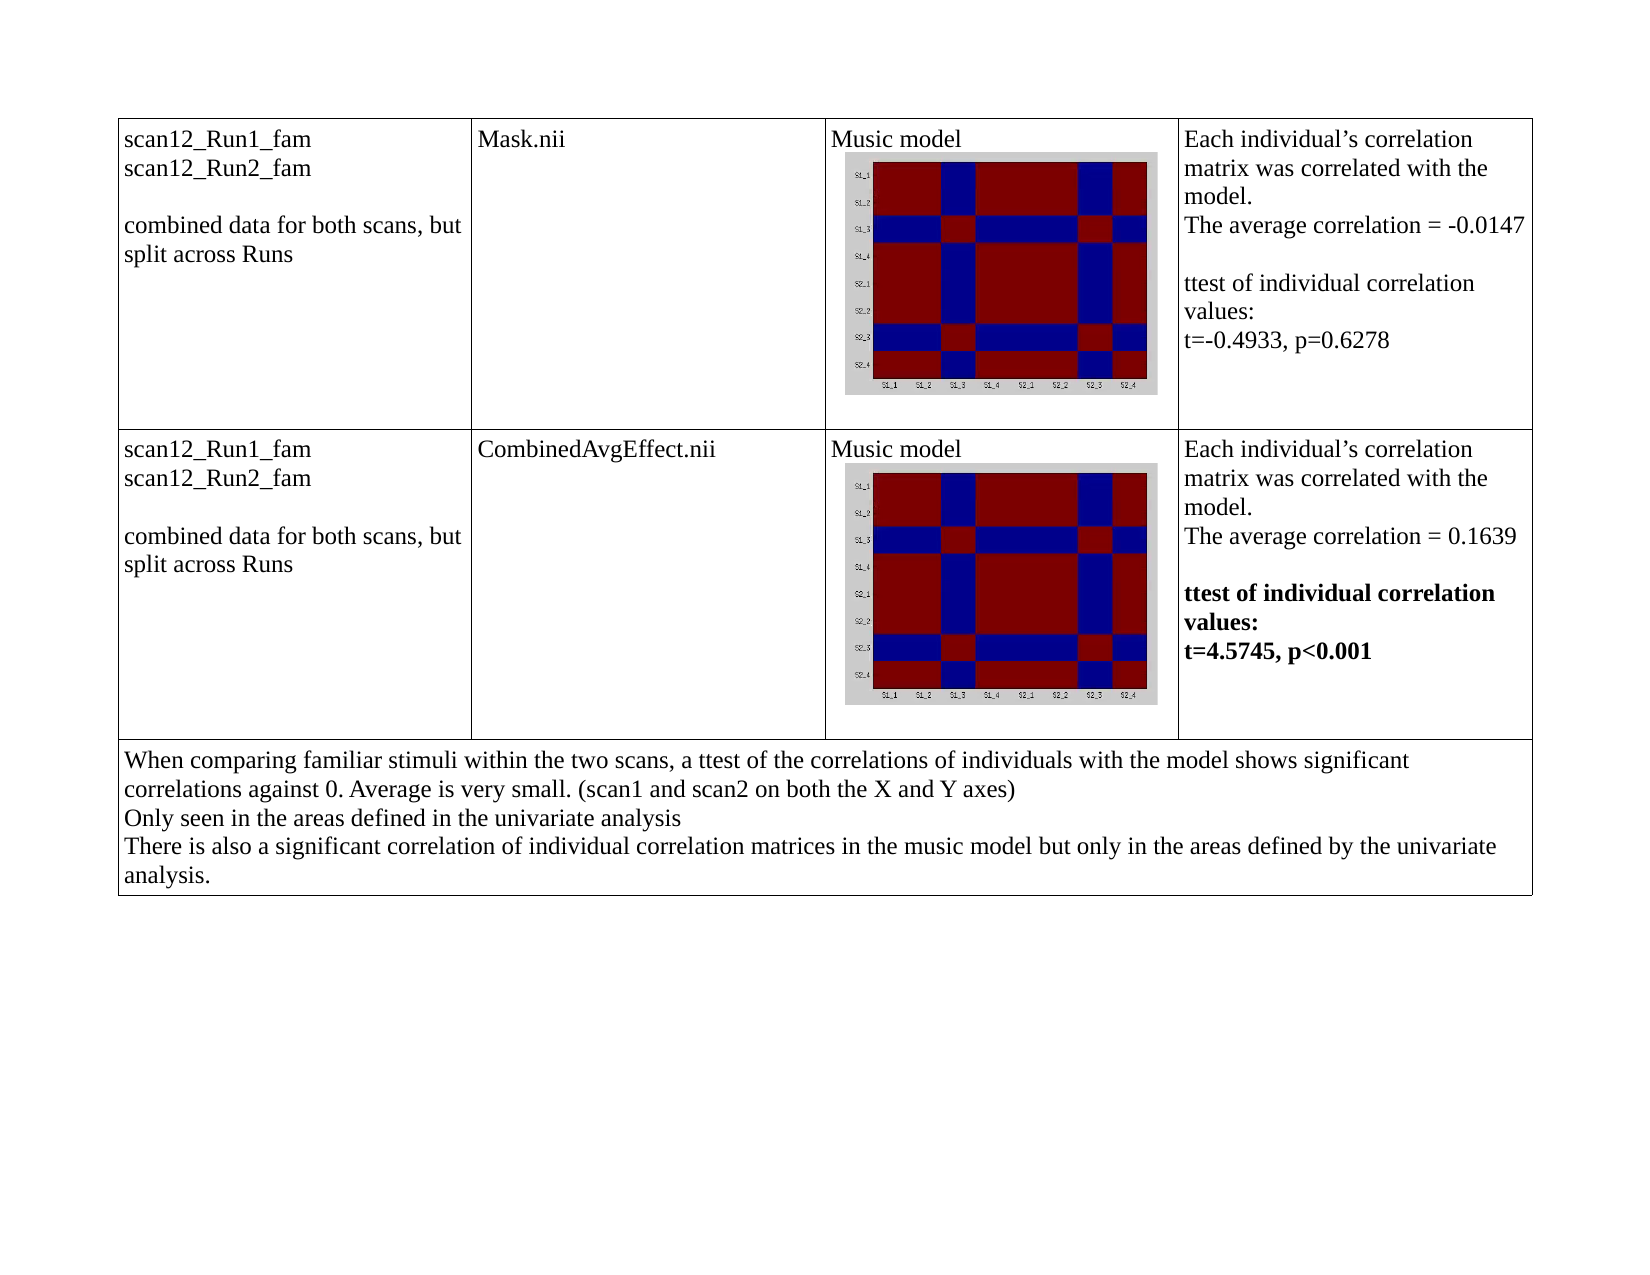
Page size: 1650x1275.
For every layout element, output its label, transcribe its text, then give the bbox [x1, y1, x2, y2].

table_cell Mask.nii [472, 119, 825, 429]
picture [845, 152, 1158, 395]
table_cell When comparing familiar stimuli within the two scans, a ttest of the correlations of individuals with the model shows significant correlations against 0. Average is very small. (scan1 and scan2 on both the X and Y axes) Only seen in the areas defined in the univariate analysis There is also a significant correlation of individual correlation matrices in the music model but only in the areas defined by the univariate analysis. [119, 740, 1532, 895]
table_cell Each individual’s correlation matrix was correlated with the model. The average correlation = 0.1639 ttest of individual correlation values: t=4.5745, p<0.001 [1179, 430, 1532, 739]
table_cell scan12_Run1_fam scan12_Run2_fam combined data for both scans, but split across Runs [119, 430, 471, 739]
table_cell Music model [826, 119, 1178, 429]
table_cell CombinedAvgEffect.nii [472, 430, 825, 739]
table_cell scan12_Run1_fam scan12_Run2_fam combined data for both scans, but split across Runs [119, 119, 471, 429]
table_cell Each individual’s correlation matrix was correlated with the model. The average correlation = -0.0147 ttest of individual correlation values: t=-0.4933, p=0.6278 [1179, 119, 1532, 429]
table_cell Music model [826, 430, 1178, 739]
picture [845, 463, 1158, 705]
